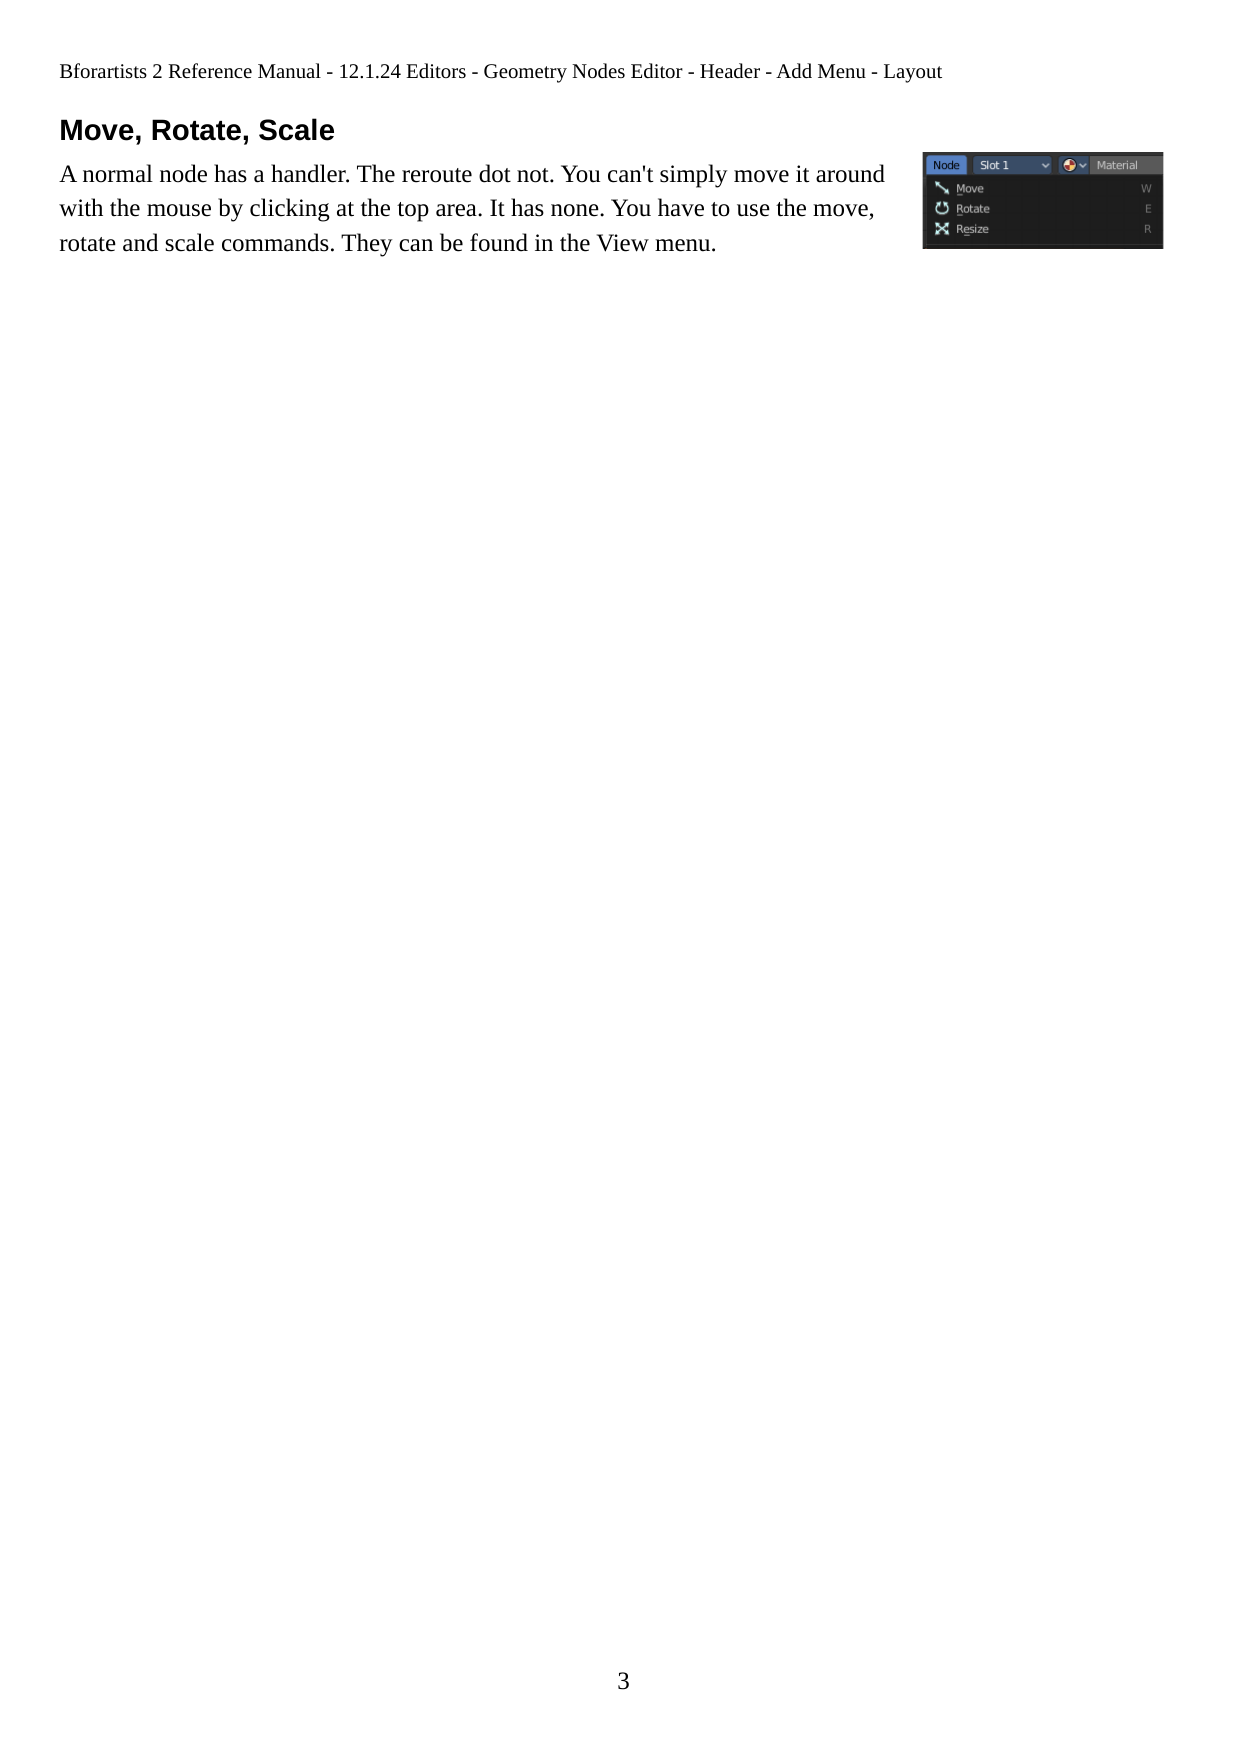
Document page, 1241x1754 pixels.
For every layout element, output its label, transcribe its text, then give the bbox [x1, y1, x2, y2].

subtitle Move, Rotate, Scale [59, 113, 1181, 146]
picture [922, 152, 1164, 249]
text A normal node has a handler. The reroute dot not. You can't simply move it around with the mouse by clicking at the top area. It has none. You have to use the move, rotate and scale commands. They can be found in the View menu. [59, 159, 1181, 257]
